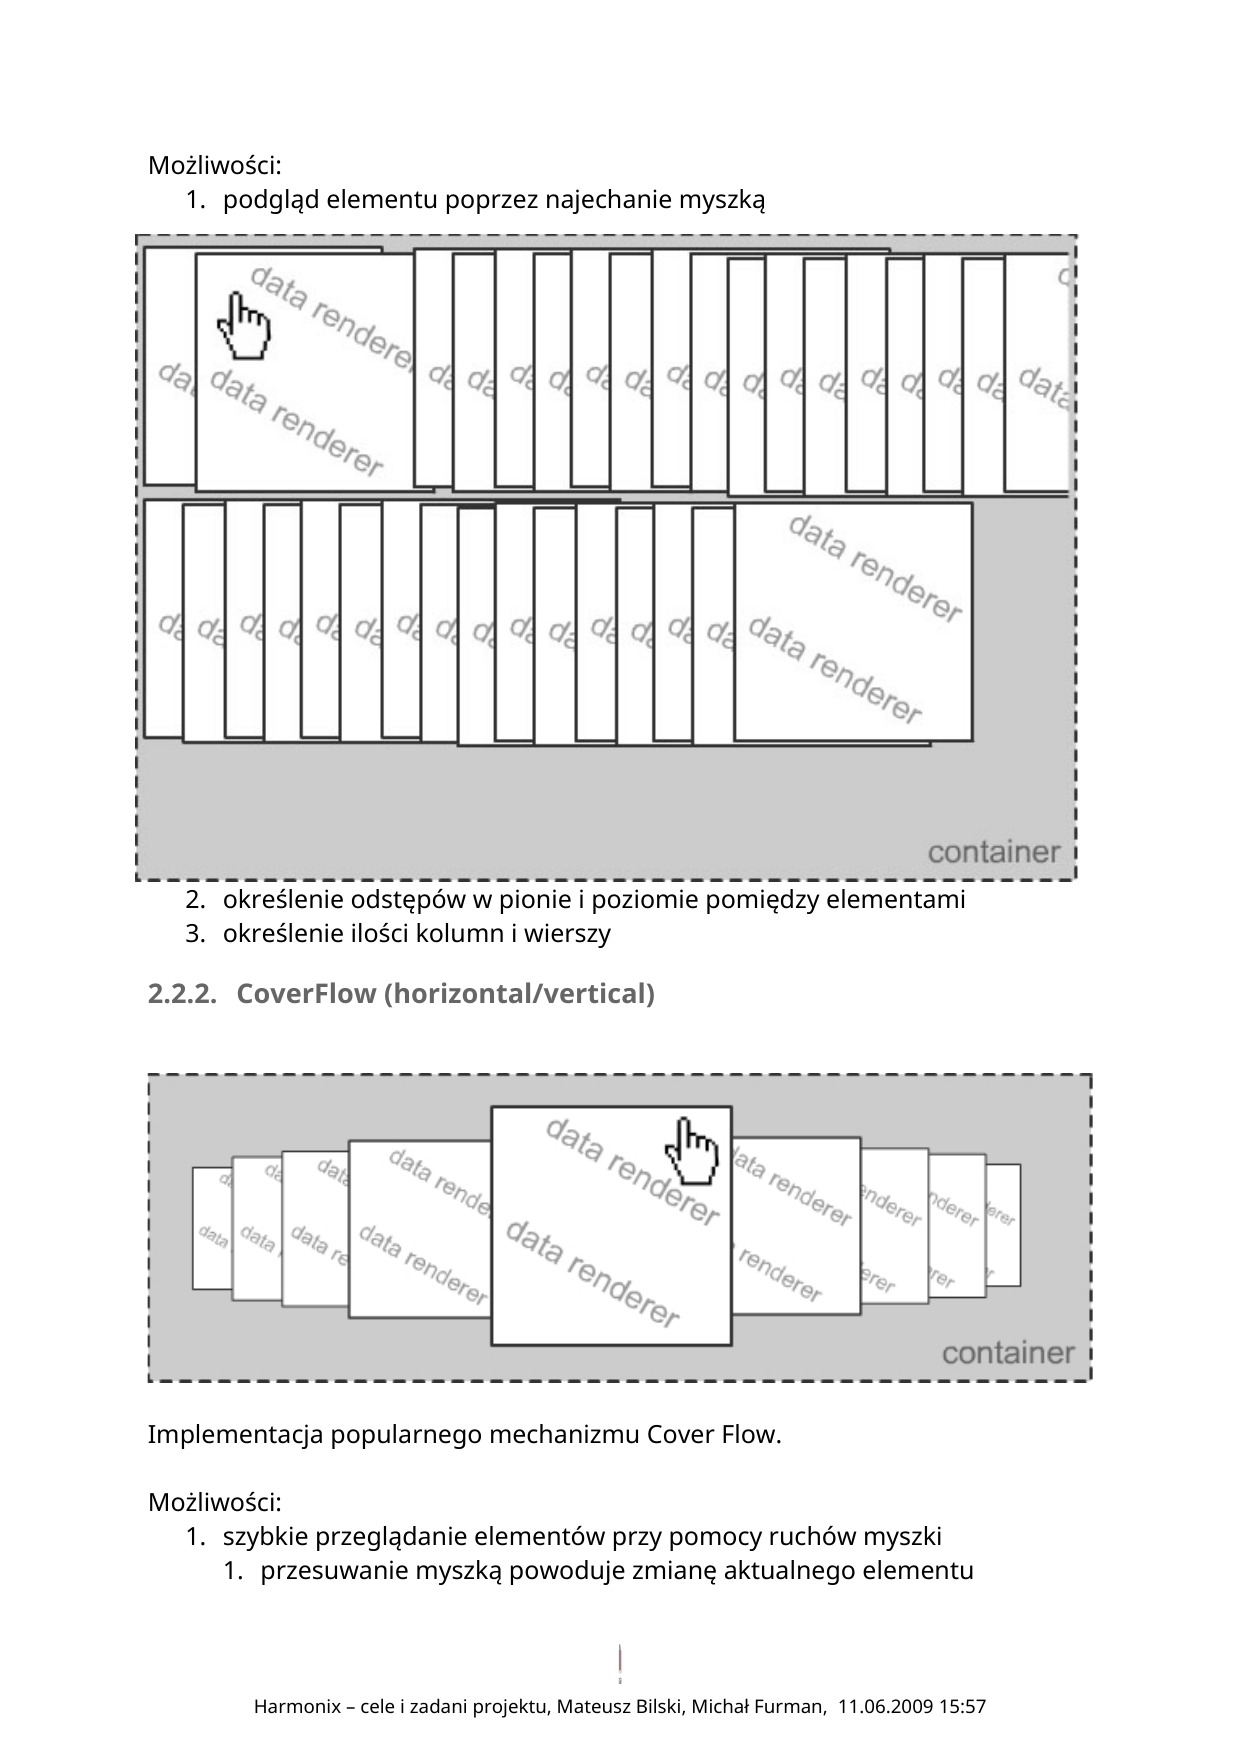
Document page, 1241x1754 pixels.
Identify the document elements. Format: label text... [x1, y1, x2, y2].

list podgląd elementu poprzez najechanie myszką [185, 182, 1092, 216]
subtitle CoverFlow (horizontal/vertical) [148, 975, 1092, 1012]
picture [147, 1073, 1093, 1383]
list przesuwanie myszką powoduje zmianę aktualnego elementu [223, 1553, 1092, 1587]
list szybkie przeglądanie elementów przy pomocy ruchów myszki [185, 1519, 1092, 1553]
picture [135, 234, 1080, 882]
list określenie odstępów w pionie i poziomie pomiędzy elementami [185, 216, 1092, 916]
text Implementacja popularnego mechanizmu Cover Flow. [148, 1417, 1092, 1451]
picture [618, 1643, 622, 1685]
text Możliwości: [148, 1485, 1092, 1519]
list określenie ilości kolumn i wierszy [185, 916, 1092, 950]
text Możliwości: [148, 148, 1092, 182]
